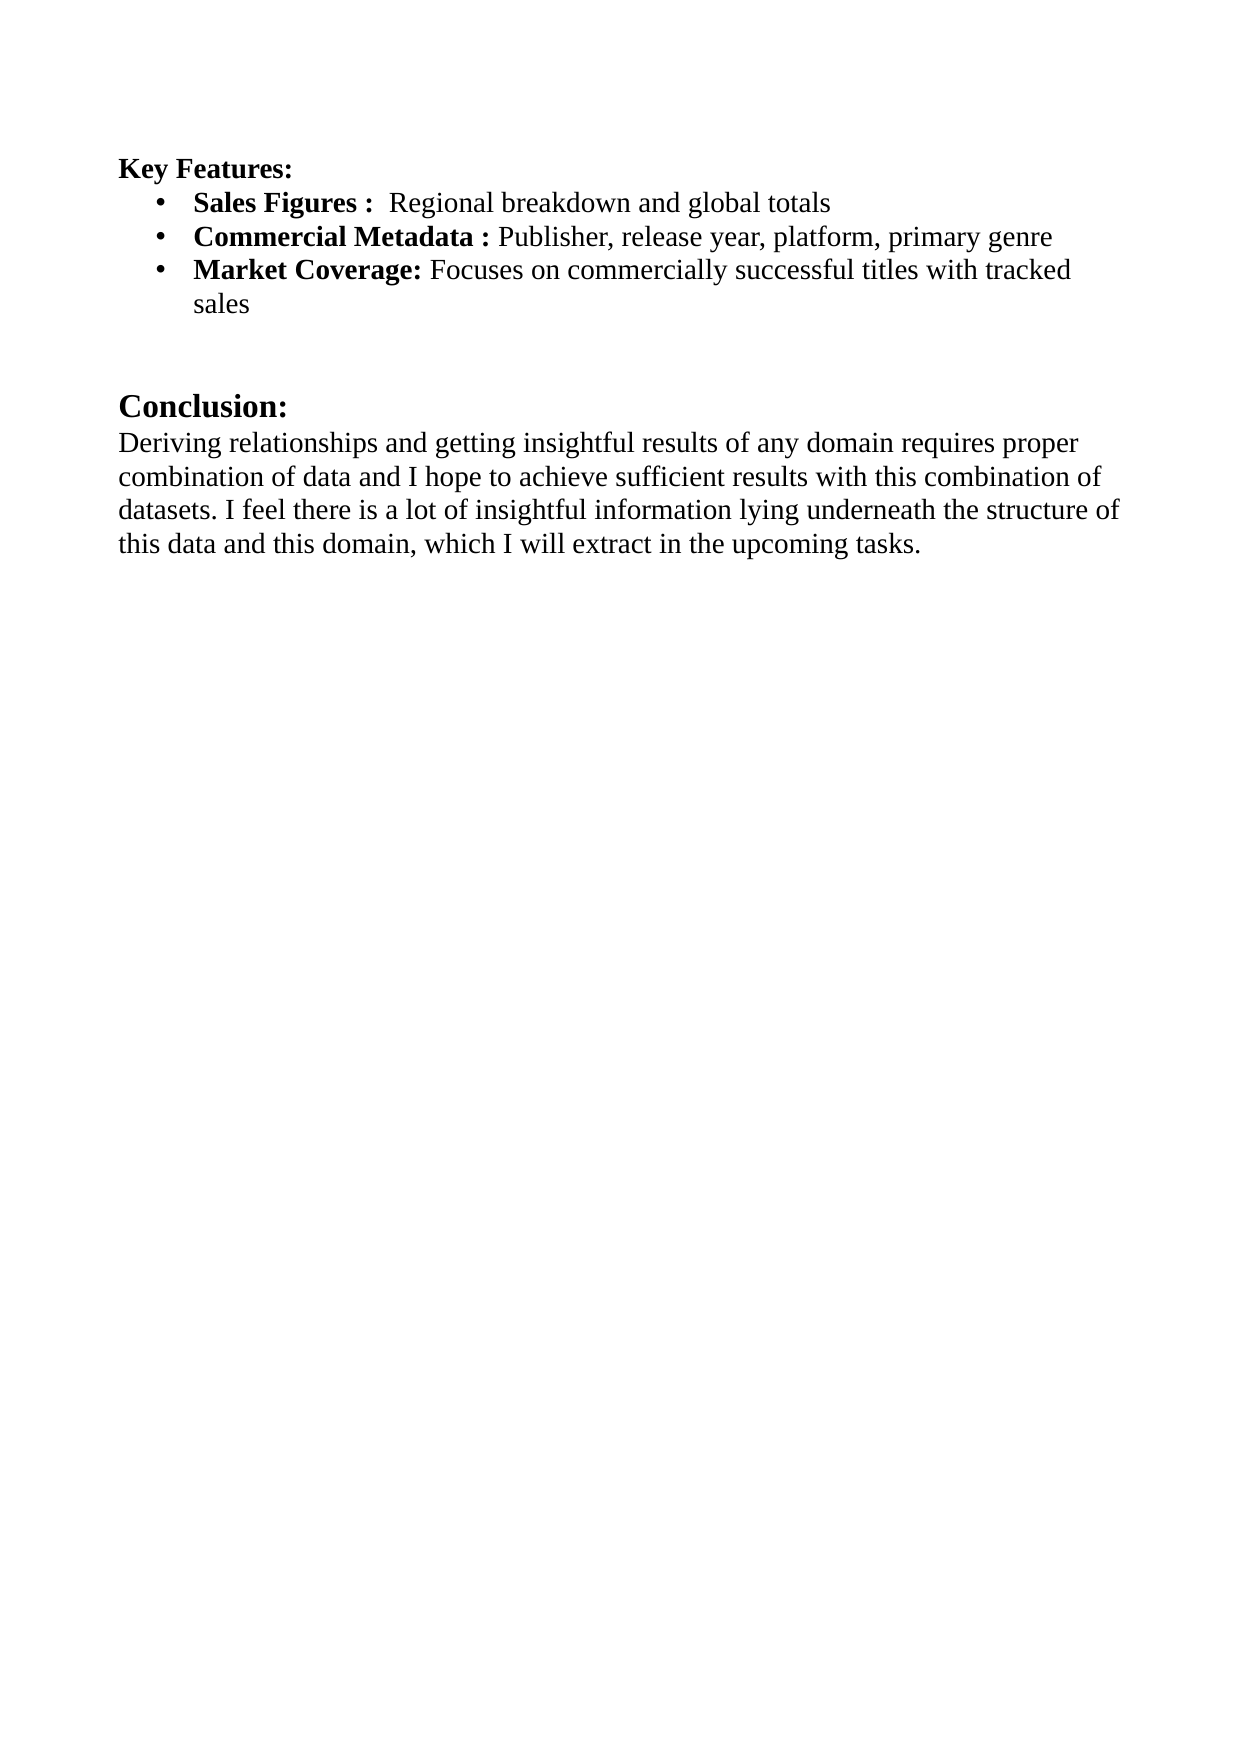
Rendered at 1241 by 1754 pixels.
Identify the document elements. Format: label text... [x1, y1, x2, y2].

list Commercial Metadata : Publisher, release year, platform, primary genre [156, 219, 1122, 252]
text Key Features: [118, 152, 1122, 185]
list Market Coverage: Focuses on commercially successful titles with tracked sales [156, 252, 1122, 320]
text Conclusion: [118, 387, 1122, 425]
list Sales Figures : Regional breakdown and global totals [156, 185, 1122, 219]
text Deriving relationships and getting insightful results of any domain requires proper combination of data and I hope to achieve sufficient results with this combination of datasets. I feel there is a lot of insightful information lying underneath the structure of this data and this domain, which I will extract in the upcoming tasks. [118, 425, 1122, 559]
